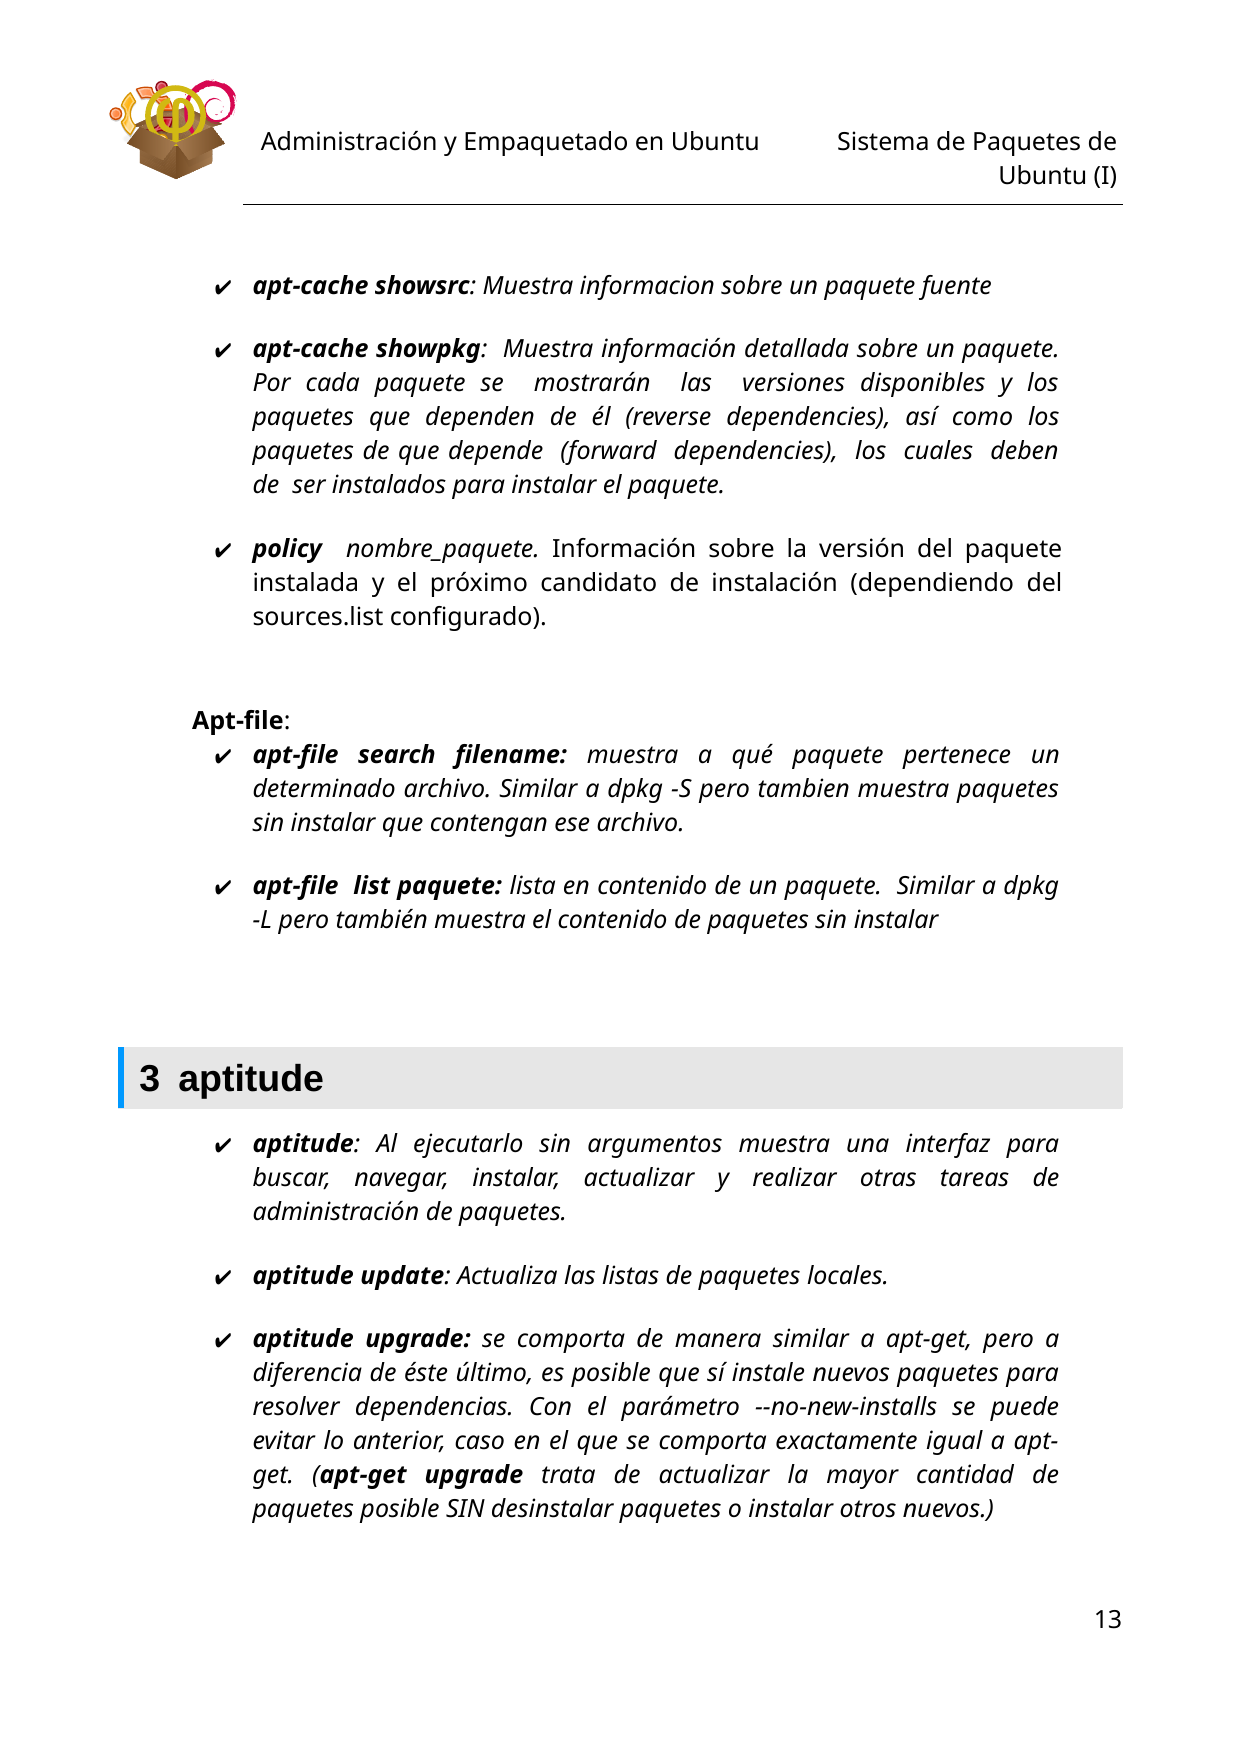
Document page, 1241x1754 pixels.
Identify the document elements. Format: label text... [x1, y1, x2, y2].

list apt-file search filename: muestra a qué paquete pertenece un determinado archivo. Similar a dpkg -S pero tambien muestra paquetes sin instalar que contengan ese archivo. [215, 736, 1063, 838]
list policy nombre_paquete. Información sobre la versión del paquete instalada y el próximo candidato de instalación (dependiendo del sources.list configurado). [215, 531, 1063, 633]
list aptitude upgrade: se comporta de manera similar a apt-get, pero a diferencia de éste último, es posible que sí instale nuevos paquetes para resolver dependencias. Con el parámetro --no-new-installs se puede evitar lo anterior, caso en el que se comporta exactamente igual a apt-get. (apt-get upgrade trata de actualizar la mayor cantidad de paquetes posible SIN desinstalar paquetes o instalar otros nuevos.) [215, 1321, 1063, 1525]
subtitle aptitude [124, 1048, 1122, 1108]
text Apt-file: [192, 702, 1122, 736]
list apt-file list paquete: lista en contenido de un paquete. Similar a dpkg -L pero también muestra el contenido de paquetes sin instalar [215, 868, 1063, 936]
list aptitude: Al ejecutarlo sin argumentos muestra una interfaz para buscar, navegar, instalar, actualizar y realizar otras tareas de administración de paquetes. [215, 1126, 1063, 1228]
list apt-cache showsrc: Muestra informacion sobre un paquete fuente [215, 267, 1063, 301]
list apt-cache showpkg: Muestra información detallada sobre un paquete. Por cada paquete se mostrarán las versiones disponibles y los paquetes que dependen de él (reverse dependencies), así como los paquetes de que depende (forward dependencies), los cuales deben de ser instalados para instalar el paquete. [215, 331, 1063, 501]
list aptitude update: Actualiza las listas de paquetes locales. [215, 1257, 1063, 1291]
